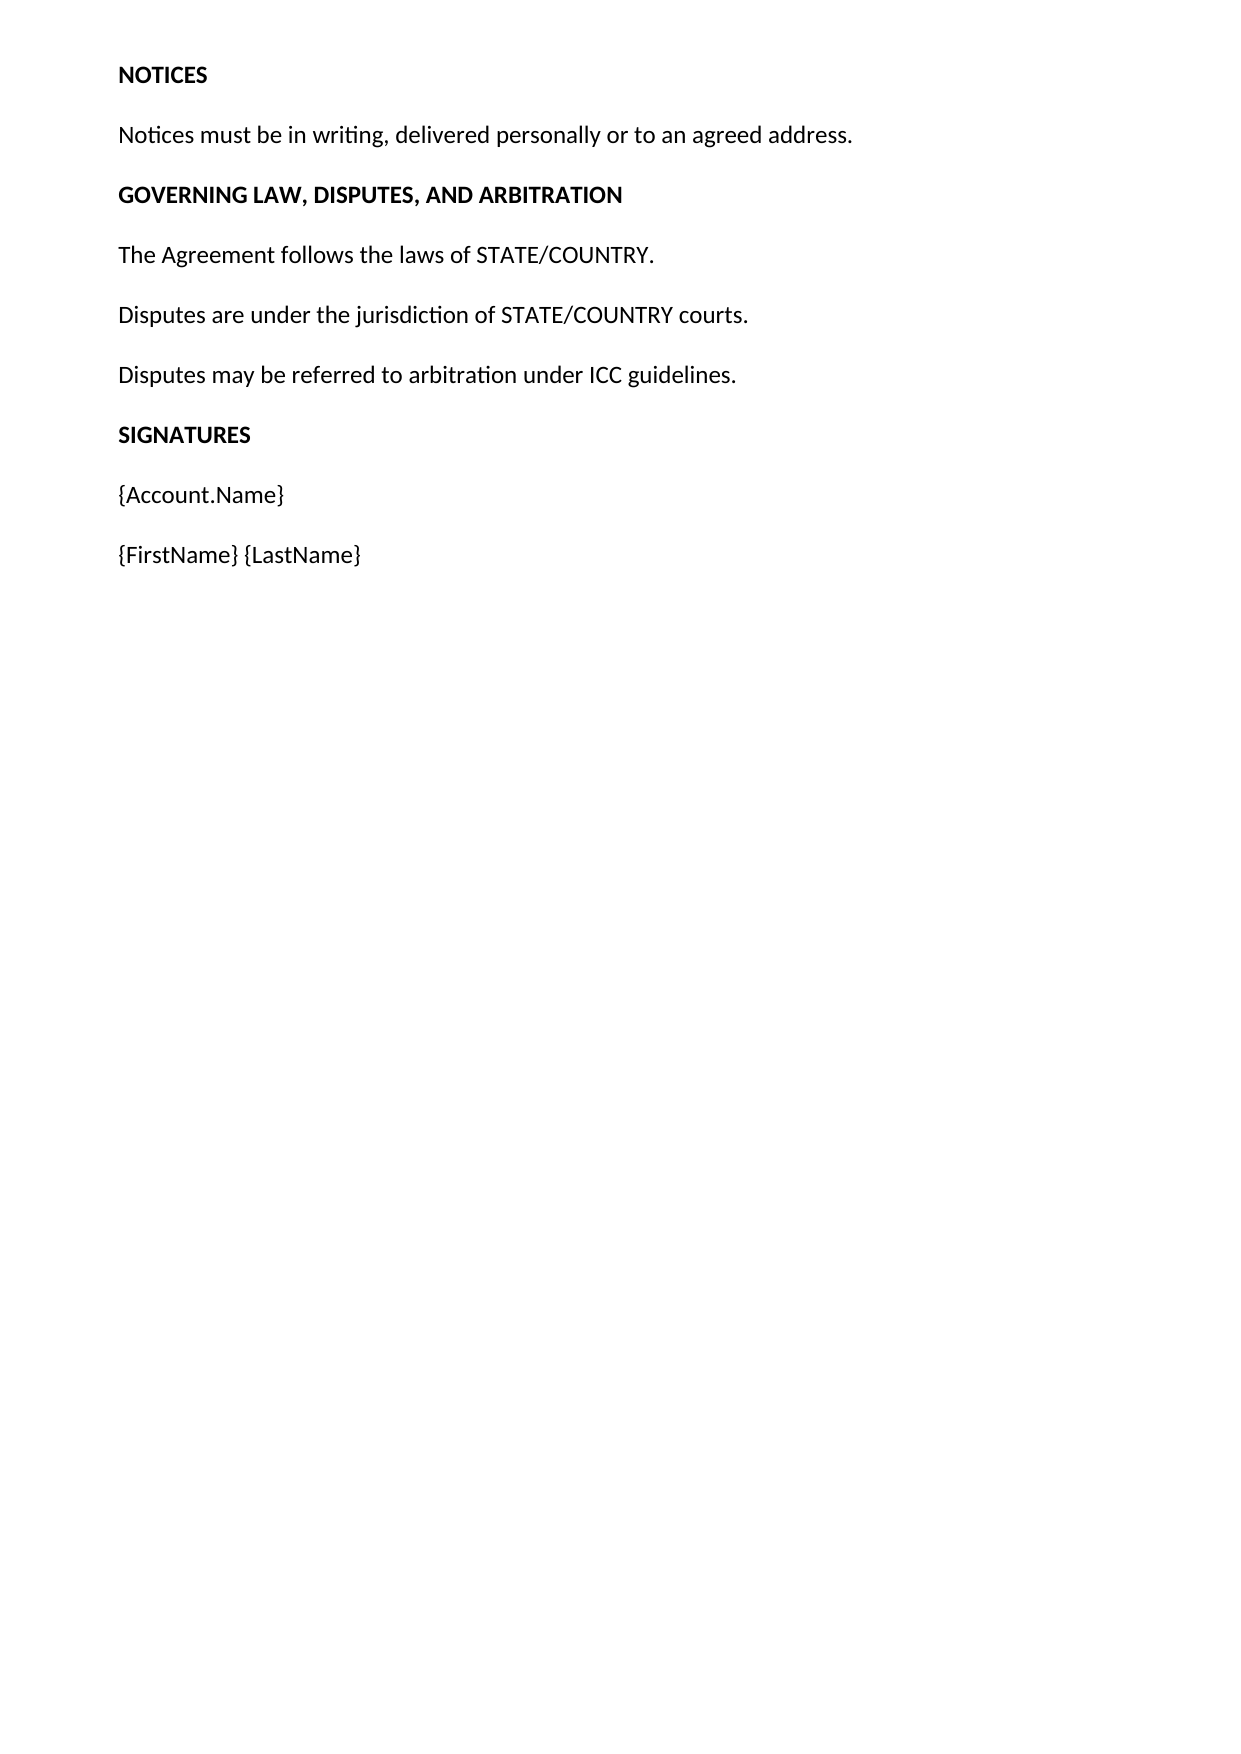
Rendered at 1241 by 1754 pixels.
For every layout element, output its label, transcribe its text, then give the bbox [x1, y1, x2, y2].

text NOTICES [118, 59, 1181, 89]
text {Account.Name} [118, 479, 1181, 509]
text Disputes are under the jurisdiction of STATE/COUNTRY courts. [118, 299, 1181, 329]
text The Agreement follows the laws of STATE/COUNTRY. [118, 239, 1181, 269]
text Notices must be in writing, delivered personally or to an agreed address. [118, 119, 1181, 149]
text {FirstName} {LastName} [118, 539, 1181, 569]
text GOVERNING LAW, DISPUTES, AND ARBITRATION [118, 179, 1181, 209]
text Disputes may be referred to arbitration under ICC guidelines. [118, 359, 1181, 389]
text SIGNATURES [118, 419, 1181, 449]
